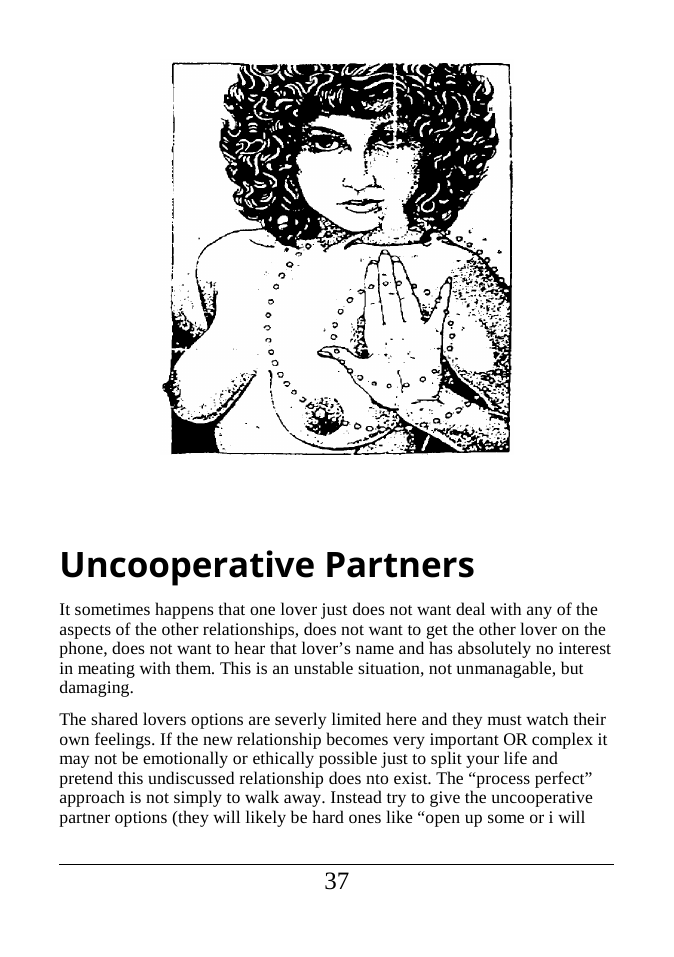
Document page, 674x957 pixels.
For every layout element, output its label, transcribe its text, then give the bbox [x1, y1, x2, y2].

picture [159, 59, 514, 455]
text It sometimes happens that one lover just does not want deal with any of the aspects of the other relationships, does not want to get the other lover on the phone, does not want to hear that lover’s name and has absolutely no interest in meating with them. This is an unstable situation, not unmanagable, but damaging. [59, 600, 614, 698]
subtitle Uncooperative Partners [59, 540, 614, 588]
text The shared lovers options are severly limited here and they must watch their own feelings. If the new relationship becomes very important OR complex it may not be emotionally or ethically possible just to split your life and pretend this undiscussed relationship does nto exist. The “process perfect” approach is not simply to walk away. Instead try to give the uncooperative partner options (they will likely be hard ones like “open up some or i will [59, 710, 614, 827]
